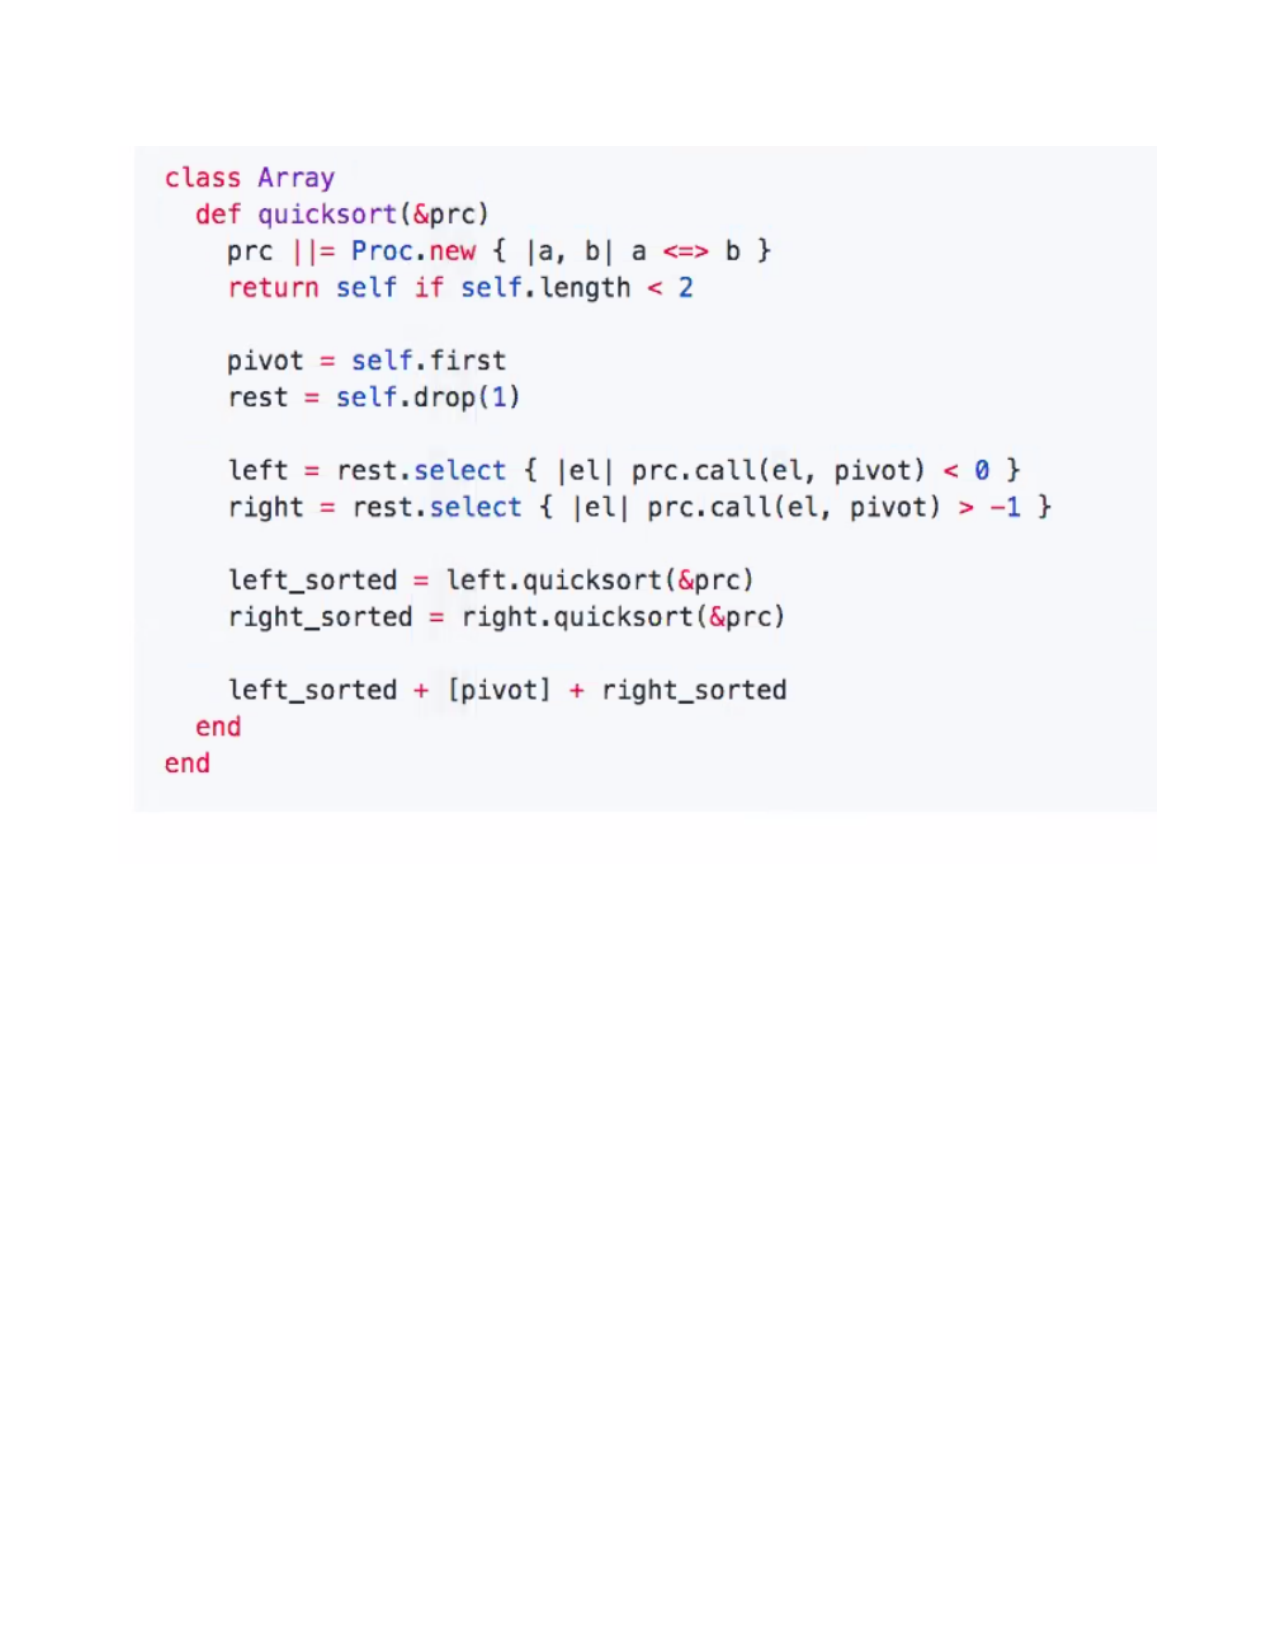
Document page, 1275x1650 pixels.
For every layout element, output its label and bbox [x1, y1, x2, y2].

picture [118, 146, 1157, 864]
